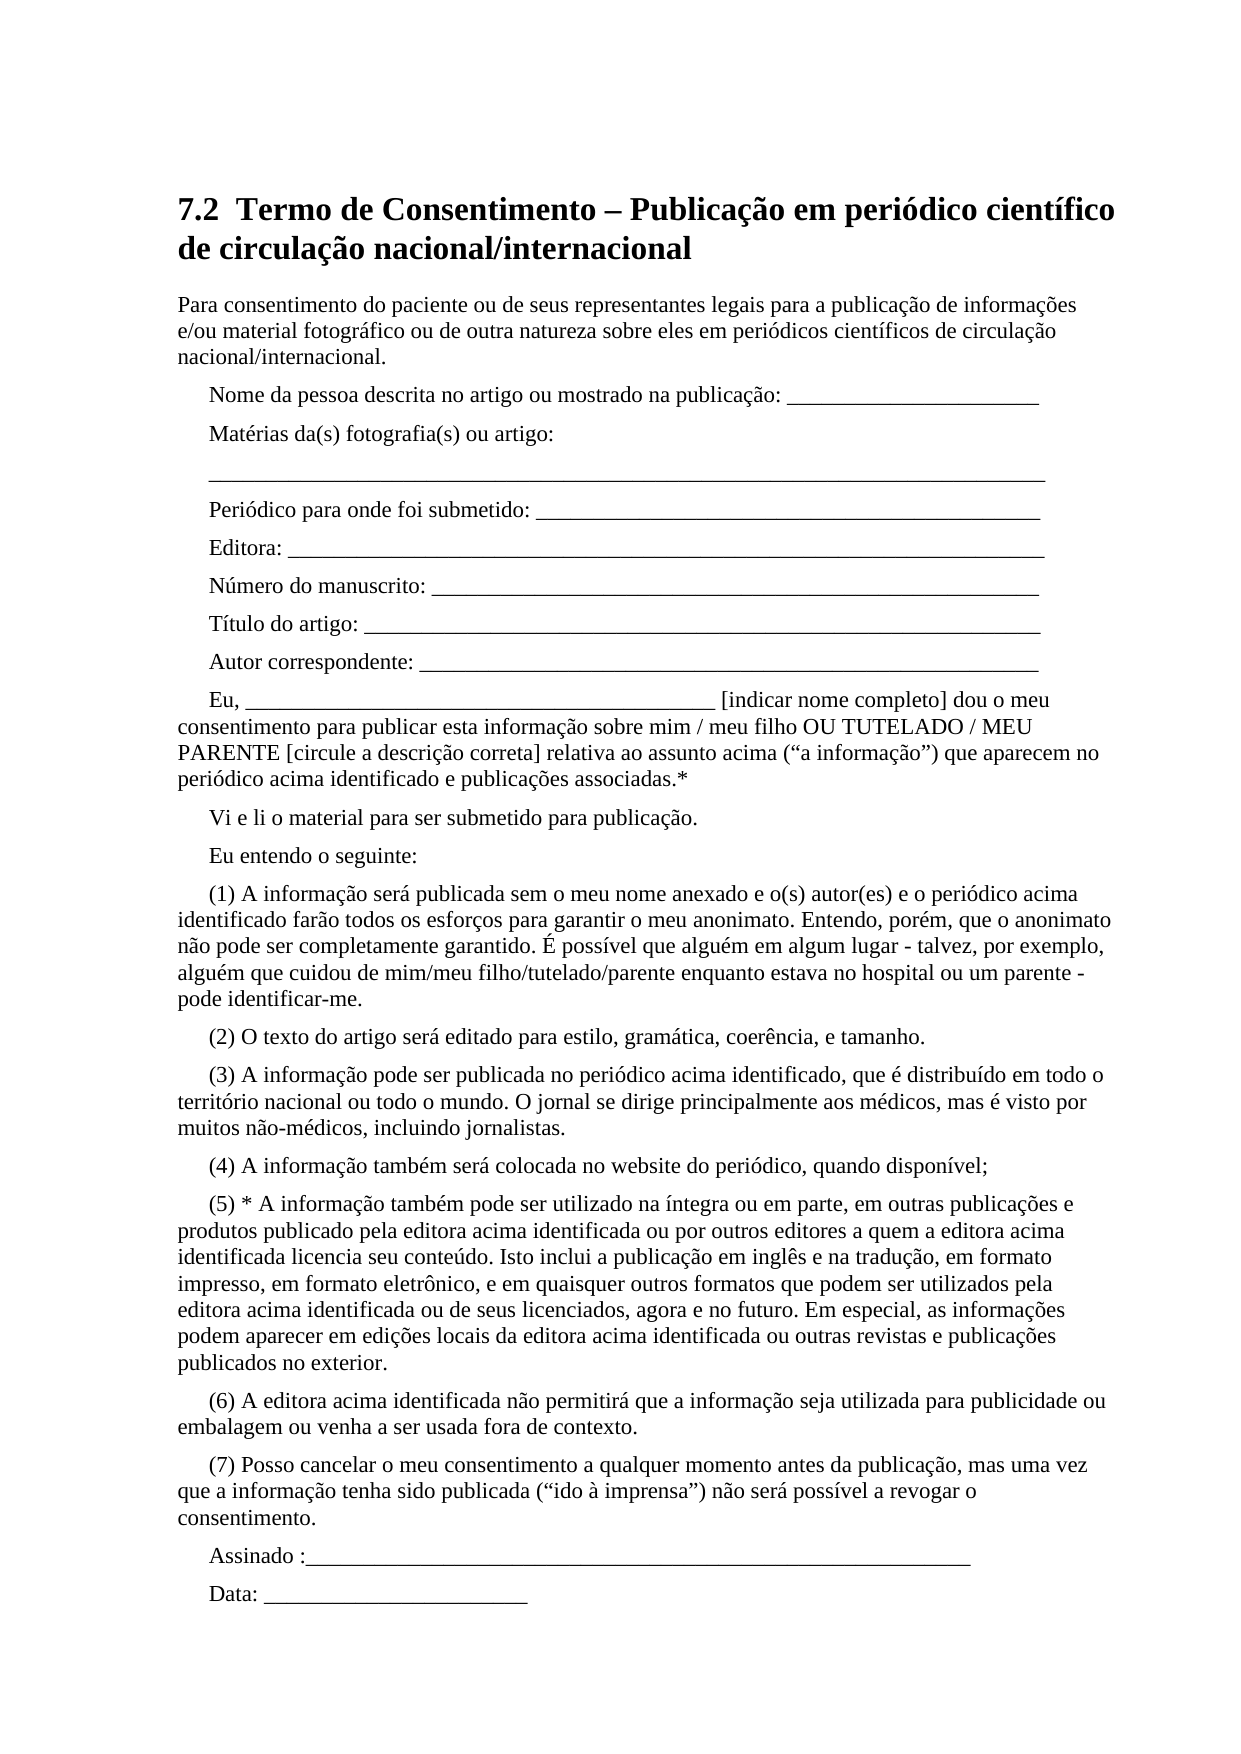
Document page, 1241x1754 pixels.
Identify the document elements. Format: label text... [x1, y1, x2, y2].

text Número do manuscrito: _____________________________________________________ [177, 572, 1122, 598]
text (2) O texto do artigo será editado para estilo, gramática, coerência, e tamanho. [177, 1023, 1122, 1050]
text (5) * A informação também pode ser utilizado na íntegra ou em parte, em outras publicações e produtos publicado pela editora acima identificada ou por outros editores a quem a editora acima identificada licencia seu conteúdo. Isto inclui a publicação em inglês e na tradução, em formato impresso, em formato eletrônico, e em quaisquer outros formatos que podem ser utilizados pela editora acima identificada ou de seus licenciados, agora e no futuro. Em especial, as informações podem aparecer em edições locais da editora acima identificada ou outras revistas e publicações publicados no exterior. [177, 1191, 1122, 1375]
text (4) A informação também será colocada no website do periódico, quando disponível; [177, 1152, 1122, 1179]
text (3) A informação pode ser publicada no periódico acima identificado, que é distribuído em todo o território nacional ou todo o mundo. O jornal se dirige principalmente aos médicos, mas é visto por muitos não-médicos, incluindo jornalistas. [177, 1062, 1122, 1141]
text Eu entendo o seguinte: [177, 842, 1122, 868]
text Vi e li o material para ser submetido para publicação. [177, 804, 1122, 830]
text Assinado :__________________________________________________________ [177, 1542, 1122, 1568]
text Título do artigo: ___________________________________________________________ [177, 610, 1122, 637]
text Matérias da(s) fotografia(s) ou artigo: [177, 419, 1122, 446]
subtitle 7.2 Termo de Consentimento – Publicação em periódico científico de circulação nacional/internacional [177, 190, 1122, 266]
text (7) Posso cancelar o meu consentimento a qualquer momento antes da publicação, mas uma vez que a informação tenha sido publicada (“ido à imprensa”) não será possível a revogar o consentimento. [177, 1451, 1122, 1530]
text (6) A editora acima identificada não permitirá que a informação seja utilizada para publicidade ou embalagem ou venha a ser usada fora de contexto. [177, 1387, 1122, 1439]
text (1) A informação será publicada sem o meu nome anexado e o(s) autor(es) e o periódico acima identificado farão todos os esforços para garantir o meu anonimato. Entendo, porém, que o anonimato não pode ser completamente garantido. É possível que alguém em algum lugar - talvez, por exemplo, alguém que cuidou de mim/meu filho/tutelado/parente enquanto estava no hospital ou um parente - pode identificar-me. [177, 880, 1122, 1012]
text Editora: __________________________________________________________________ [177, 534, 1122, 560]
text Eu, _________________________________________ [indicar nome completo] dou o meu consentimento para publicar esta informação sobre mim / meu filho OU TUTELADO / MEU PARENTE [circule a descrição correta] relativa ao assunto acima (“a informação”) que aparecem no periódico acima identificado e publicações associadas.* [177, 686, 1122, 792]
text Para consentimento do paciente ou de seus representantes legais para a publicação de informações e/ou material fotográfico ou de outra natureza sobre eles em periódicos científicos de circulação nacional/internacional. [177, 291, 1122, 370]
text Periódico para onde foi submetido: ____________________________________________ [177, 496, 1122, 522]
text Nome da pessoa descrita no artigo ou mostrado na publicação: ______________________ [177, 381, 1122, 408]
text Data: _______________________ [177, 1580, 1122, 1607]
text Autor correspondente: ______________________________________________________ [177, 648, 1122, 675]
text _________________________________________________________________________ [177, 458, 1122, 484]
